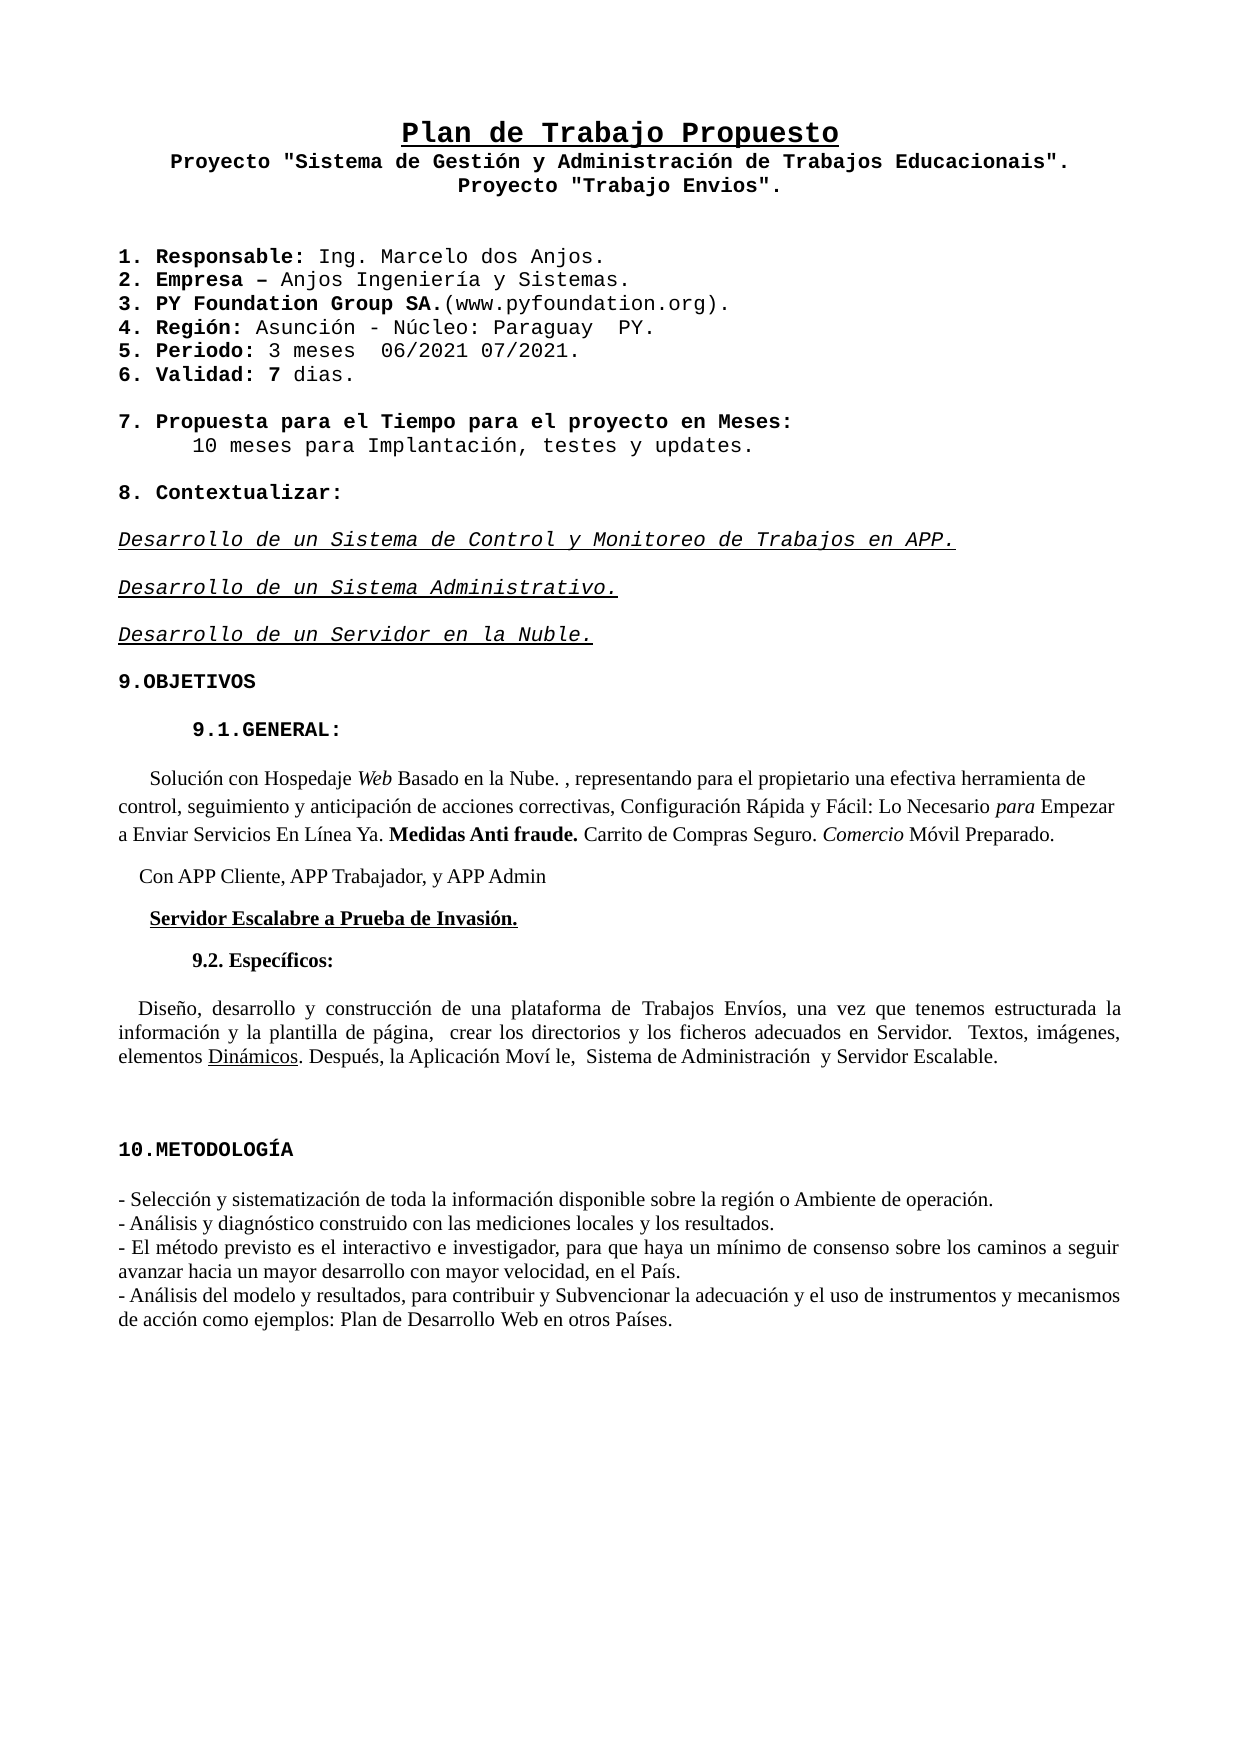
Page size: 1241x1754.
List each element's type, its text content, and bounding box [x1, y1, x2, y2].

text 9.2. Específicos: [118, 948, 1122, 972]
text 8. Contextualizar: [118, 482, 1122, 506]
text 9.OBJETIVOS [118, 671, 1122, 695]
text Proyecto "Sistema de Gestión y Administración de Trabajos Educacionais". [118, 151, 1122, 175]
text Solución con Hospedaje Web Basado en la Nube. , representando para el propietario una efectiva herramienta de control, seguimiento y anticipación de acciones correctivas, Configuración Rápida y Fácil: Lo Necesario para Empezar a Enviar Servicios En Línea Ya. Medidas Anti fraude. Carrito de Compras Seguro. Comercio Móvil Preparado. [118, 766, 1122, 846]
text Desarrollo de un Sistema de Control y Monitoreo de Trabajos en APP. [118, 529, 1122, 553]
text - Selección y sistematización de toda la información disponible sobre la región o Ambiente de operación. [118, 1187, 1122, 1211]
text Plan de Trabajo Propuesto [118, 118, 1122, 151]
text Desarrollo de un Servidor en la Nuble. [118, 624, 1122, 648]
text 4. Región: Asunción - Núcleo: Paraguay PY. [118, 317, 1122, 340]
text - Análisis del modelo y resultados, para contribuir y Subvencionar la adecuación y el uso de instrumentos y mecanismos de acción como ejemplos: Plan de Desarrollo Web en otros Países. [118, 1283, 1122, 1331]
text 3. PY Foundation Group SA.(www.pyfoundation.org). [118, 293, 1122, 317]
text 10 meses para Implantación, testes y updates. [118, 435, 1122, 458]
text Con APP Cliente, APP Trabajador, y APP Admin [118, 864, 1122, 888]
text 9.1.GENERAL: [118, 719, 1122, 742]
text 7. Propuesta para el Tiempo para el proyecto en Meses: [118, 411, 1122, 435]
text Diseño, desarrollo y construcción de una plataforma de Trabajos Envíos, una vez que tenemos estructurada la información y la plantilla de página, crear los directorios y los ficheros adecuados en Servidor. Textos, imágenes, elementos Dinámicos. Después, la Aplicación Moví le, Sistema de Administración y Servidor Escalable. [118, 996, 1122, 1068]
text Desarrollo de un Sistema Administrativo. [118, 577, 1122, 600]
text - El método previsto es el interactivo e investigador, para que haya un mínimo de consenso sobre los caminos a seguir avanzar hacia un mayor desarrollo con mayor velocidad, en el País. [118, 1235, 1122, 1283]
text 6. Validad: 7 dias. [118, 364, 1122, 388]
text 5. Periodo: 3 meses 06/2021 07/2021. [118, 340, 1122, 364]
text 1. Responsable: Ing. Marcelo dos Anjos. [118, 246, 1122, 269]
text 2. Empresa – Anjos Ingeniería y Sistemas. [118, 269, 1122, 293]
text 10.METODOLOGÍA [118, 1139, 1122, 1163]
text - Análisis y diagnóstico construido con las mediciones locales y los resultados. [118, 1211, 1122, 1235]
text Servidor Escalabre a Prueba de Invasión. [118, 906, 1122, 930]
text Proyecto "Trabajo Envios". [118, 175, 1122, 198]
